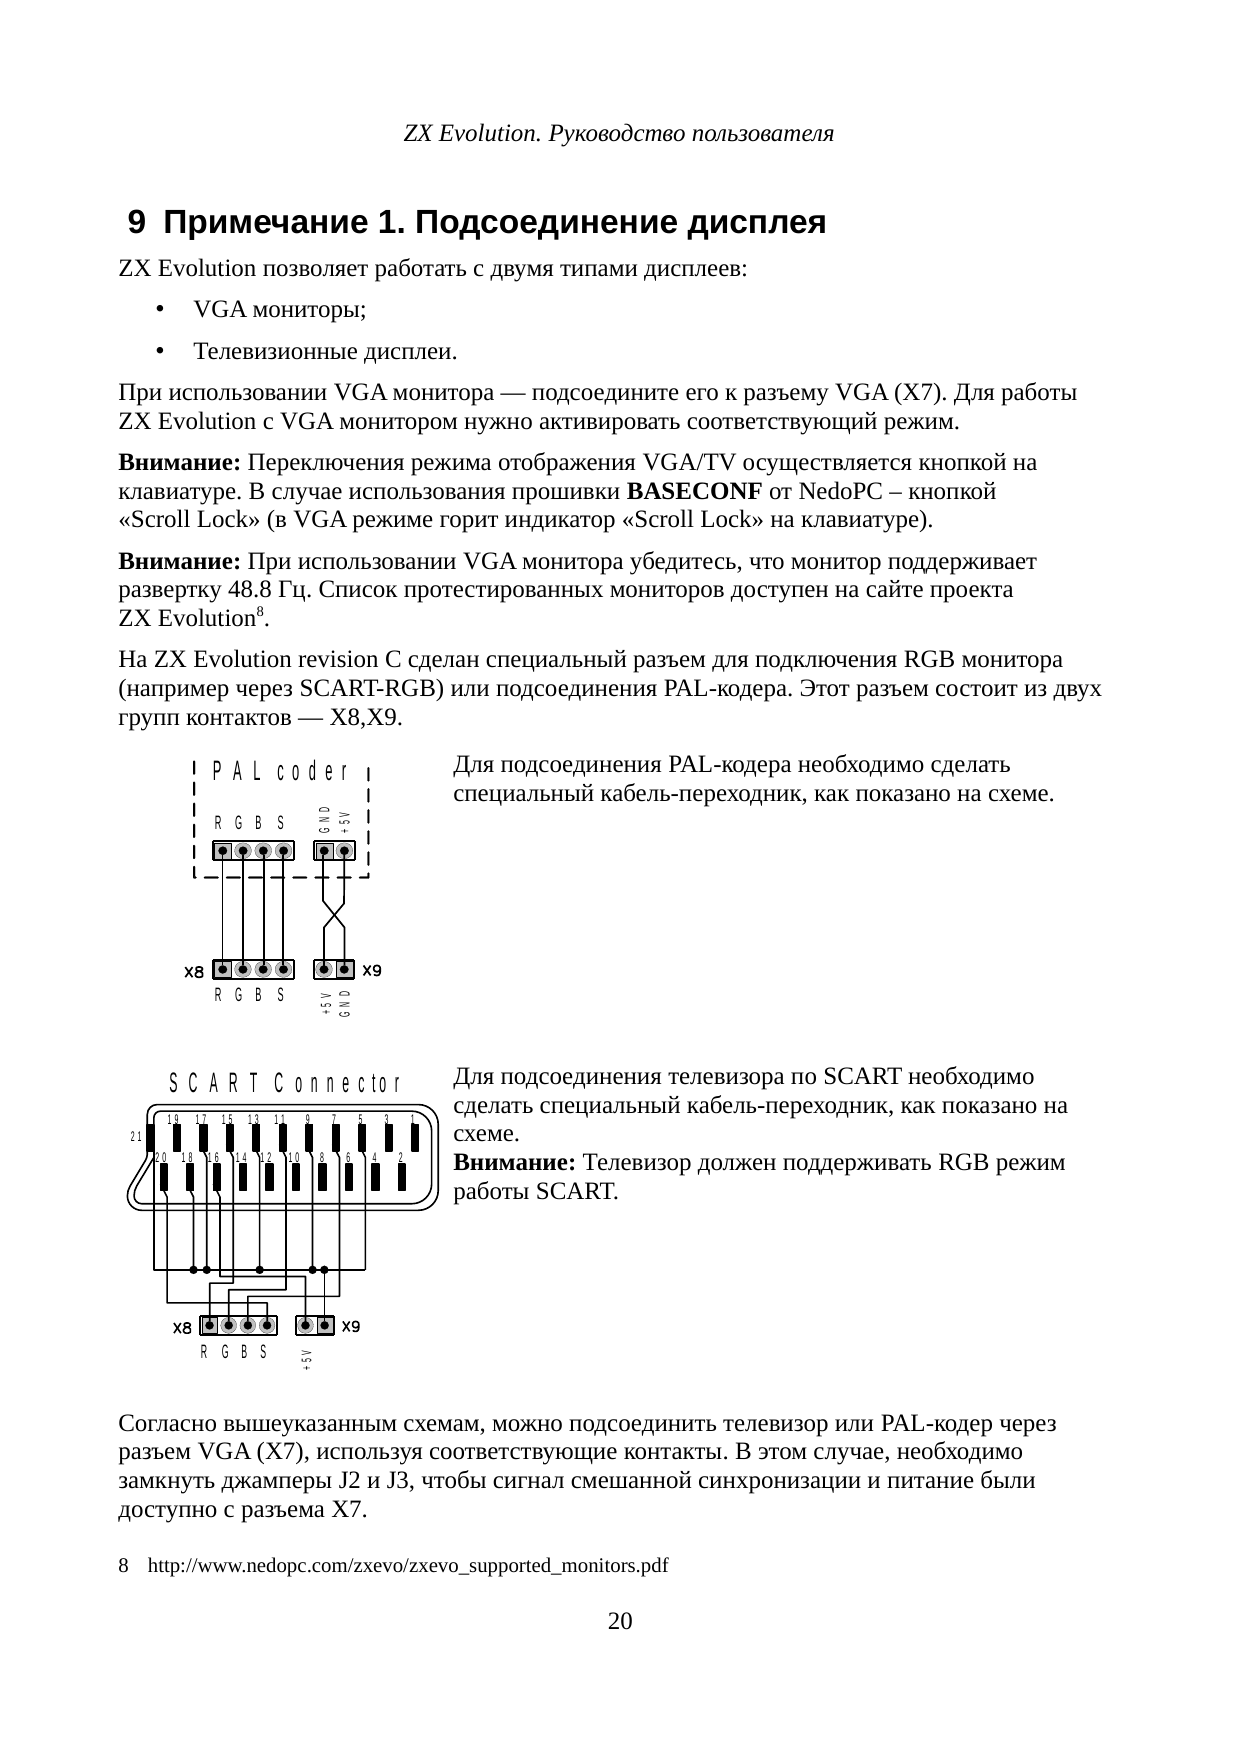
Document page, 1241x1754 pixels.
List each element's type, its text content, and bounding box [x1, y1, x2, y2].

text Внимание: Переключения режима отображения VGA/TV осуществляется кнопкой на клавиатуре. В случае использования прошивки BASECONF от NedoPC – кнопкой «Scroll Lock» (в VGA режиме горит индикатор «Scroll Lock» на клавиатуре). [118, 447, 1122, 533]
table_header Для подсоединения PAL-кодера необходимо сделать специальный кабель-переходник, как показано на схеме. [447, 743, 1123, 1055]
list VGA мониторы; [156, 294, 1122, 323]
table_cell [118, 1055, 447, 1408]
text Согласно вышеуказанным схемам, можно подсоединить телевизор или PAL-кодер через разъем VGA (X7), используя соответствующие контакты. В этом случае, необходимо замкнуть джамперы J2 и J3, чтобы сигнал смешанной синхронизации и питание были доступно с разъема X7. [118, 1408, 1122, 1523]
text http://www.nedopc.com/zxevo/zxevo_supported_monitors.pdf [118, 1553, 1122, 1577]
table_cell Для подсоединения телевизора по SCART необходимо сделать специальный кабель-переходник, как показано на схеме. Внимание: Телевизор должен поддерживать RGB режим работы SCART. [447, 1055, 1123, 1408]
list Телевизионные дисплеи. [156, 336, 1122, 364]
text На ZX Evolution revision С сделан специальный разъем для подключения RGB монитора (например через SCART-RGB) или подсоединения PAL-кодера. Этот разъем состоит из двух групп контактов — X8,X9. [118, 644, 1122, 731]
text Внимание: При использовании VGA монитора убедитесь, что монитор поддерживает развертку 48.8 Гц. Список протестированных мониторов доступен на сайте проекта ZX Evolution. [118, 546, 1122, 632]
text ZX Evolution позволяет работать с двумя типами дисплеев: [118, 253, 1122, 282]
subtitle Примечание 1. Подсоединение дисплея [118, 202, 1122, 241]
text При использовании VGA монитора — подсоедините его к разъему VGA (X7). Для работы ZX Evolution с VGA монитором нужно активировать соответствующий режим. [118, 377, 1122, 434]
table_header [118, 743, 447, 1055]
